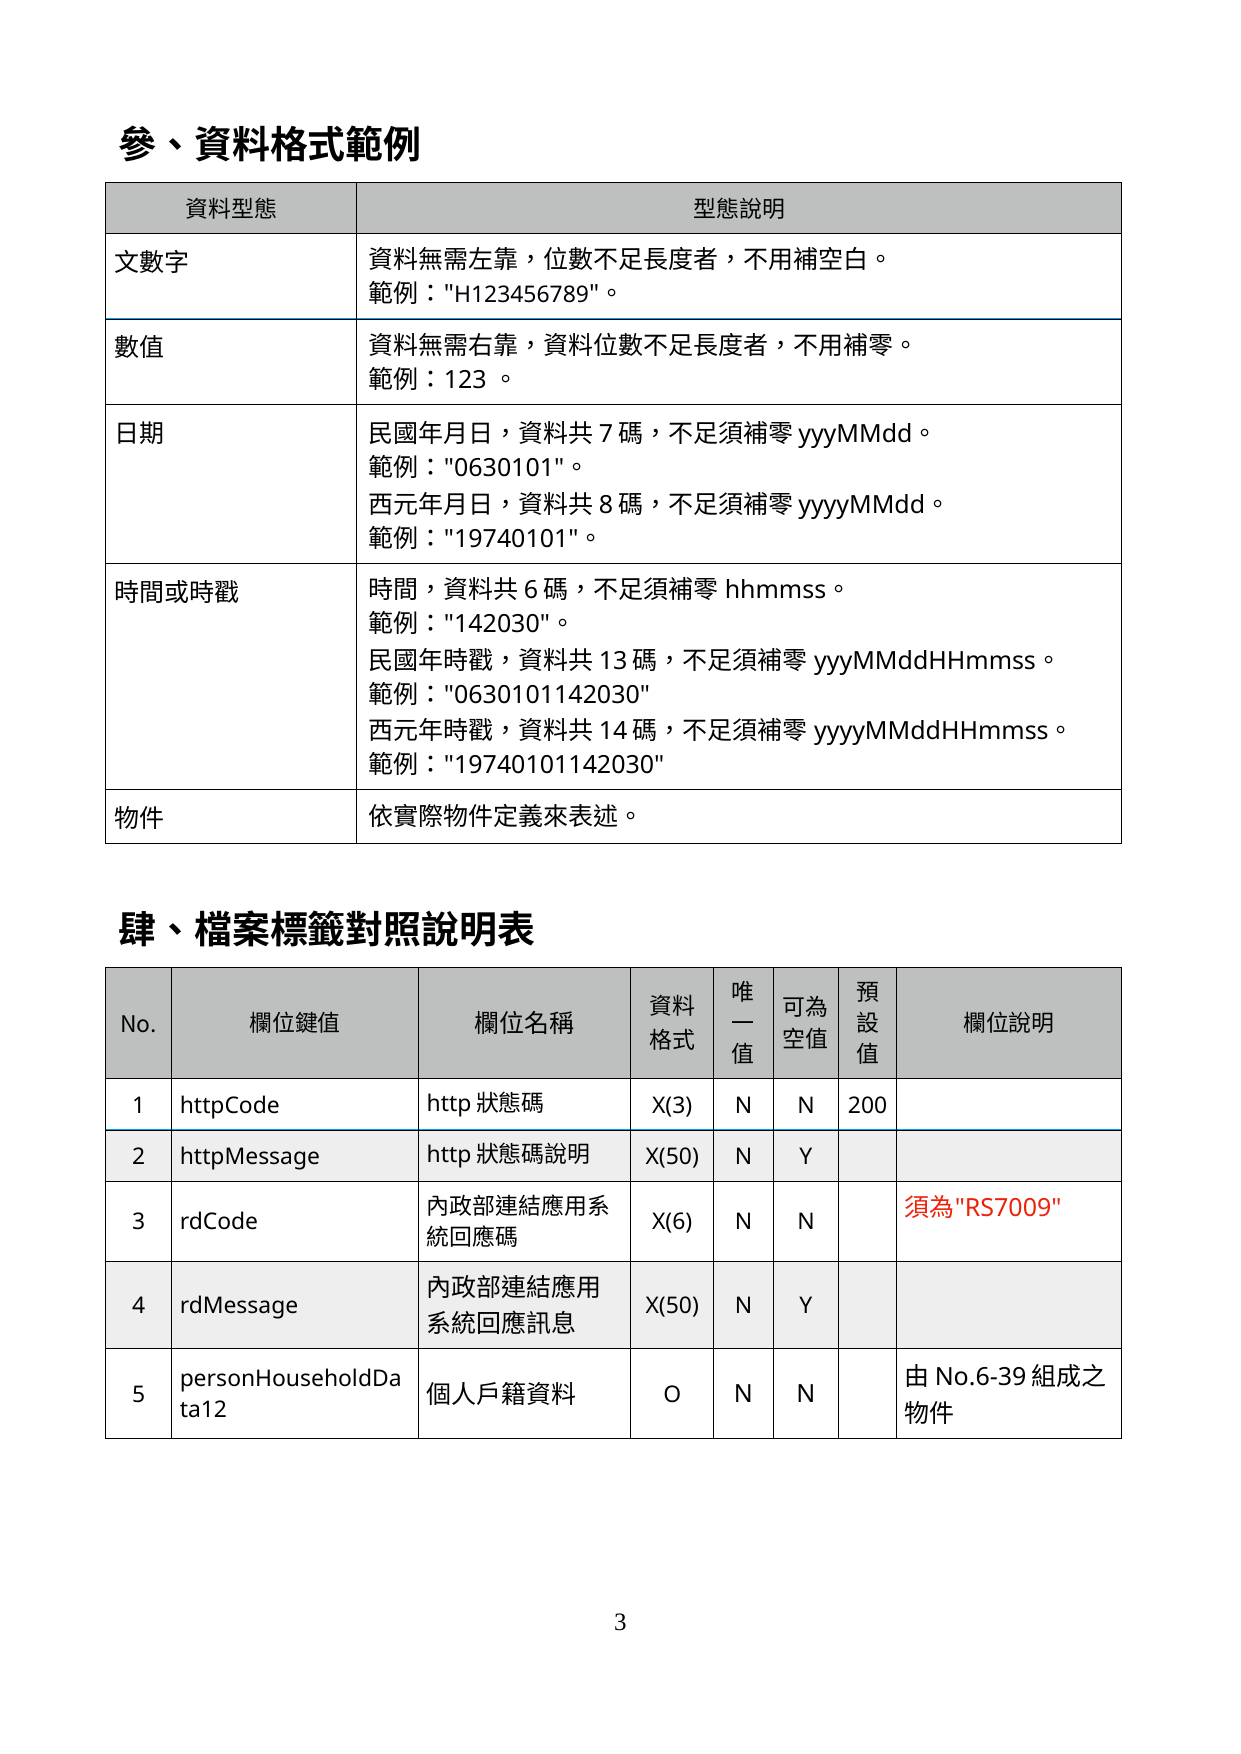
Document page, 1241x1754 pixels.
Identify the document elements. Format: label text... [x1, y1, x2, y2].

table_cell N [714, 1349, 773, 1438]
table_cell N [714, 1079, 773, 1129]
table_cell 內政部連結應用系統回應碼 [419, 1182, 630, 1261]
table_header 型態說明 [357, 183, 1121, 233]
table_cell [897, 1262, 1121, 1348]
table_cell 2 [106, 1131, 171, 1181]
table_cell http狀態碼 [419, 1079, 630, 1129]
table_cell N [714, 1182, 773, 1261]
table_cell X(50) [631, 1262, 713, 1348]
table_cell X(6) [631, 1182, 713, 1261]
table_cell httpCode [172, 1079, 418, 1129]
table_cell rdCode [172, 1182, 418, 1261]
table_cell [897, 1079, 1121, 1129]
table_cell 時間，資料共6碼，不足須補零 hhmmss。 範例："142030"。 民國年時戳，資料共13碼，不足須補零 yyyMMddHHmmss。 範例："0630101142030" 西元年時戳，資料共14碼，不足須補零 yyyyMMddHHmmss。 範例："19740101142030" [357, 564, 1121, 789]
table_cell httpMessage [172, 1131, 418, 1181]
table_header 預設值 [839, 968, 896, 1078]
table_header 資料型態 [106, 183, 356, 233]
table_cell X(50) [631, 1131, 713, 1181]
table_cell O [631, 1349, 713, 1438]
table_cell 物件 [106, 790, 356, 843]
table_cell N [774, 1182, 838, 1261]
table_cell [839, 1262, 896, 1348]
table_cell 須為"RS7009" [897, 1182, 1121, 1261]
table_cell 內政部連結應用系統回應訊息 [419, 1262, 630, 1348]
table_cell 依實際物件定義來表述。 [357, 790, 1121, 843]
table_header 欄位名稱 [419, 968, 630, 1078]
table_cell 時間或時戳 [106, 564, 356, 789]
table_header 欄位說明 [897, 968, 1121, 1078]
table_cell 文數字 [106, 234, 356, 318]
table_cell [839, 1349, 896, 1438]
table_cell 日期 [106, 405, 356, 563]
subtitle 參、資料格式範例 [118, 118, 1122, 170]
table_cell [839, 1182, 896, 1261]
table_cell 資料無需左靠，位數不足長度者，不用補空白。 範例："H123456789"。 [357, 234, 1121, 318]
subtitle 肆、檔案標籤對照說明表 [118, 903, 1122, 954]
table_cell N [774, 1349, 838, 1438]
table_cell 1 [106, 1079, 171, 1129]
table_cell 5 [106, 1349, 171, 1438]
table_cell http狀態碼說明 [419, 1131, 630, 1181]
table_header 資料 格式 [631, 968, 713, 1078]
table_cell 資料無需右靠，資料位數不足長度者，不用補零。 範例：123 。 [357, 320, 1121, 404]
table_header No. [106, 968, 171, 1078]
table_cell Y [774, 1262, 838, 1348]
table_header 欄位鍵值 [172, 968, 418, 1078]
table_header 唯一值 [714, 968, 773, 1078]
table_cell N [714, 1131, 773, 1181]
table_header 可為空值 [774, 968, 838, 1078]
table_cell 數值 [106, 320, 356, 404]
table_cell 200 [839, 1079, 896, 1129]
table_cell N [774, 1079, 838, 1129]
table_cell 民國年月日，資料共7碼，不足須補零yyyMMdd。 範例："0630101"。 西元年月日，資料共8碼，不足須補零yyyyMMdd。 範例："19740101"。 [357, 405, 1121, 563]
table_cell personHouseholdData12 [172, 1349, 418, 1438]
table_cell 個人戶籍資料 [419, 1349, 630, 1438]
table_cell 3 [106, 1182, 171, 1261]
table_cell rdMessage [172, 1262, 418, 1348]
table_cell N [714, 1262, 773, 1348]
table_cell 4 [106, 1262, 171, 1348]
table_cell 由No.6-39組成之物件 [897, 1349, 1121, 1438]
table_cell X(3) [631, 1079, 713, 1129]
table_cell [897, 1131, 1121, 1181]
table_cell Y [774, 1131, 838, 1181]
table_cell [839, 1131, 896, 1181]
